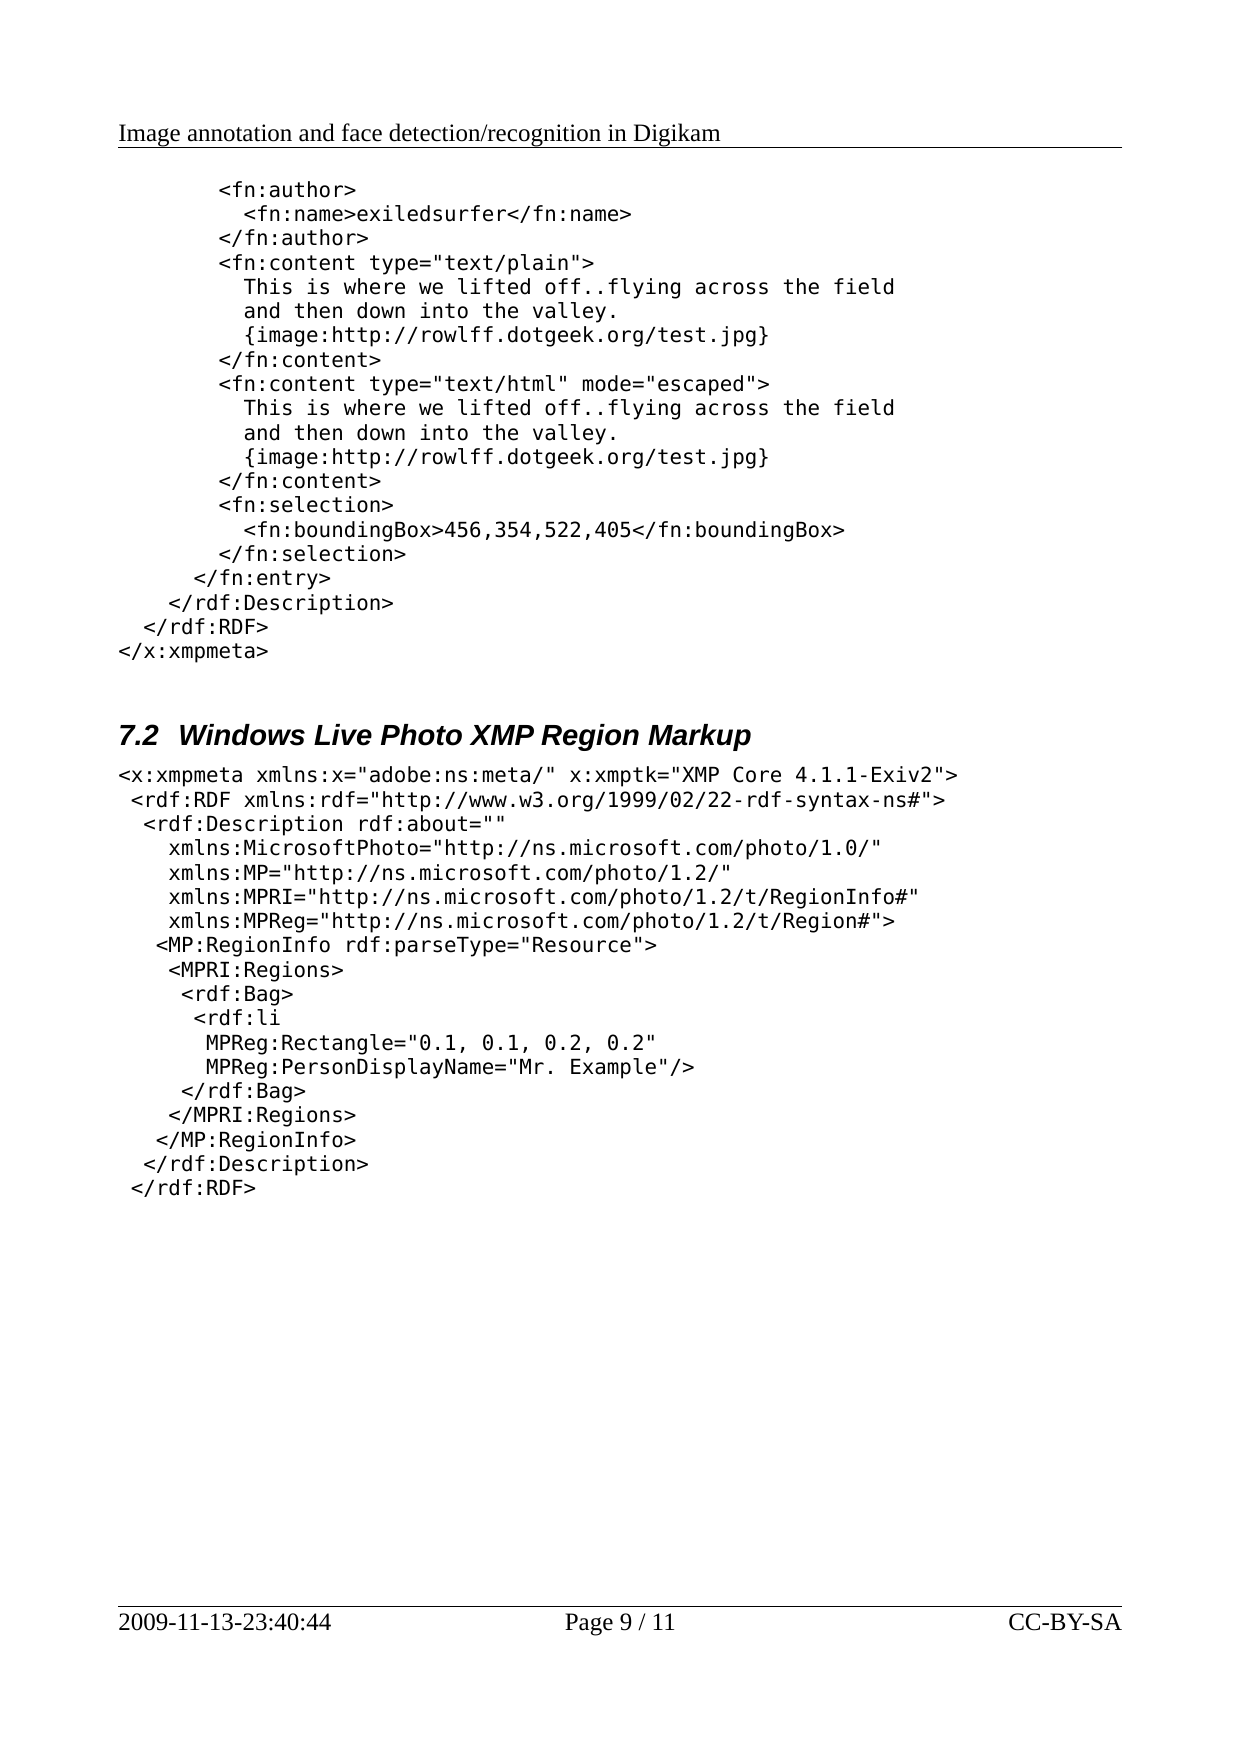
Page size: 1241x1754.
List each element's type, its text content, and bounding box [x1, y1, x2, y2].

text <rdf:RDF xmlns:rdf="http://www.w3.org/1999/02/22-rdf-syntax-ns#"> [118, 788, 1122, 812]
text </rdf:Description> [118, 1152, 1122, 1176]
text <x:xmpmeta xmlns:x="adobe:ns:meta/" x:xmptk="XMP Core 4.1.1-Exiv2"> [118, 763, 1122, 788]
text <fn:name>exiledsurfer</fn:name> [118, 202, 1122, 226]
text MPReg:PersonDisplayName="Mr. Example"/> [118, 1055, 1122, 1079]
text </fn:entry> [118, 566, 1122, 591]
text xmlns:MicrosoftPhoto="http://ns.microsoft.com/photo/1.0/" [118, 836, 1122, 861]
text </fn:content> [118, 469, 1122, 493]
text </fn:content> [118, 348, 1122, 372]
text </MPRI:Regions> [118, 1103, 1122, 1128]
text and then down into the valley. [118, 299, 1122, 323]
text </x:xmpmeta> [118, 639, 1122, 663]
text and then down into the valley. [118, 421, 1122, 445]
text </rdf:Description> [118, 591, 1122, 615]
text <MP:RegionInfo rdf:parseType="Resource"> [118, 933, 1122, 958]
text <MPRI:Regions> [118, 958, 1122, 982]
text </rdf:RDF> [118, 615, 1122, 639]
text xmlns:MP="http://ns.microsoft.com/photo/1.2/" [118, 861, 1122, 885]
text This is where we lifted off..flying across the field [118, 396, 1122, 421]
text <fn:author> [118, 178, 1122, 202]
text <rdf:Bag> [118, 982, 1122, 1006]
text </fn:selection> [118, 542, 1122, 566]
text </fn:author> [118, 226, 1122, 251]
text <fn:content type="text/plain"> [118, 251, 1122, 275]
text <rdf:Description rdf:about="" [118, 812, 1122, 836]
text {image:http://rowlff.dotgeek.org/test.jpg} [118, 445, 1122, 469]
text xmlns:MPRI="http://ns.microsoft.com/photo/1.2/t/RegionInfo#" [118, 885, 1122, 909]
text <rdf:li [118, 1006, 1122, 1031]
text This is where we lifted off..flying across the field [118, 275, 1122, 299]
text {image:http://rowlff.dotgeek.org/test.jpg} [118, 323, 1122, 348]
text </rdf:RDF> [118, 1176, 1122, 1200]
text MPReg:Rectangle="0.1, 0.1, 0.2, 0.2" [118, 1031, 1122, 1055]
text <fn:selection> [118, 493, 1122, 518]
text </MP:RegionInfo> [118, 1128, 1122, 1152]
text <fn:boundingBox>456,354,522,405</fn:boundingBox> [118, 518, 1122, 542]
text <fn:content type="text/html" mode="escaped"> [118, 372, 1122, 396]
subtitle Windows Live Photo XMP Region Markup [118, 717, 1122, 751]
text xmlns:MPReg="http://ns.microsoft.com/photo/1.2/t/Region#"> [118, 909, 1122, 933]
text </rdf:Bag> [118, 1079, 1122, 1103]
